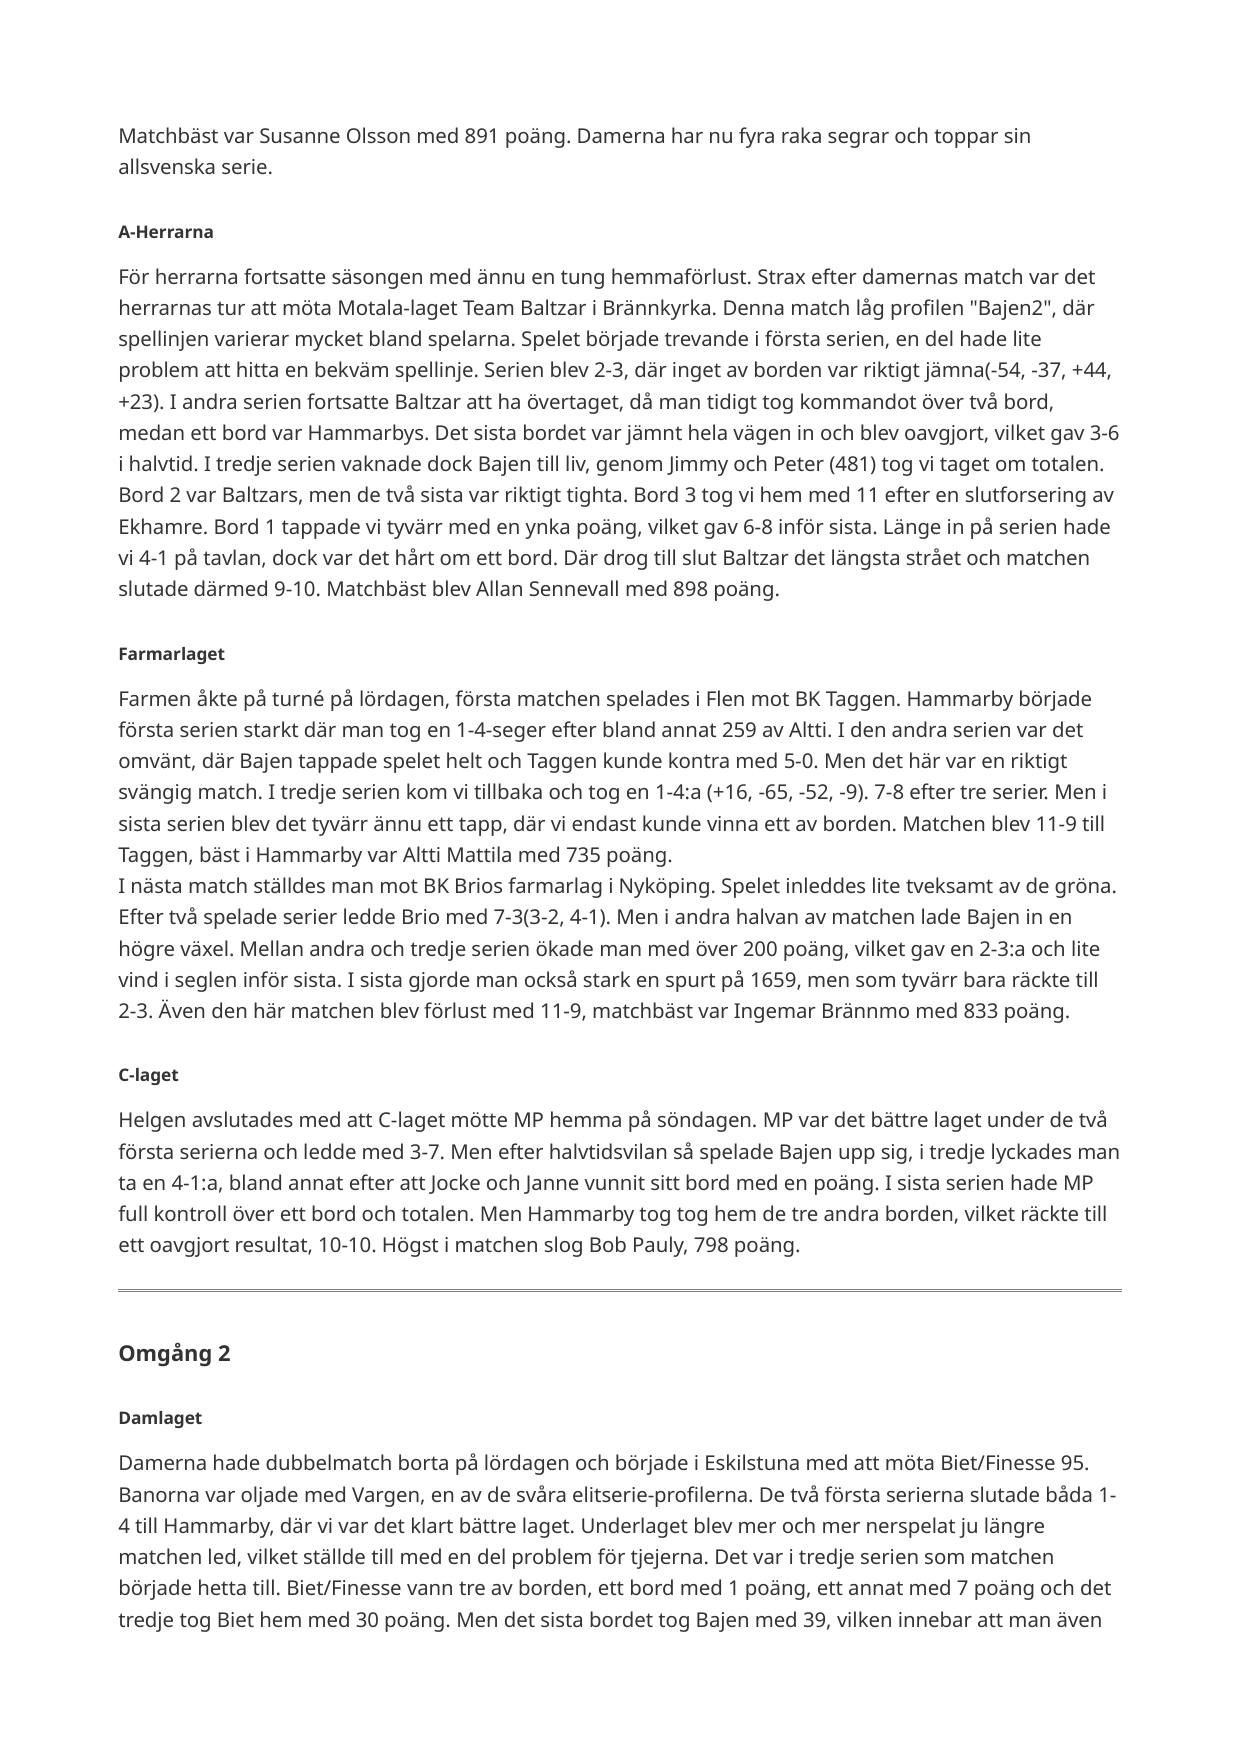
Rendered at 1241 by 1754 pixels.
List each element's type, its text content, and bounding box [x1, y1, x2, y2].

subtitle Farmarlaget [118, 634, 1122, 665]
subtitle Damlaget [118, 1399, 1122, 1430]
text För herrarna fortsatte säsongen med ännu en tung hemmaförlust. Strax efter damernas match var det herrarnas tur att möta Motala-laget Team Baltzar i Brännkyrka. Denna match låg profilen "Bajen2", där spellinjen varierar mycket bland spelarna. Spelet började trevande i första serien, en del hade lite problem att hitta en bekväm spellinje. Serien blev 2-3, där inget av borden var riktigt jämna(-54, -37, +44, +23). I andra serien fortsatte Baltzar att ha övertaget, då man tidigt tog kommandot över två bord, medan ett bord var Hammarbys. Det sista bordet var jämnt hela vägen in och blev oavgjort, vilket gav 3-6 i halvtid. I tredje serien vaknade dock Bajen till liv, genom Jimmy och Peter (481) tog vi taget om totalen. Bord 2 var Baltzars, men de två sista var riktigt tighta. Bord 3 tog vi hem med 11 efter en slutforsering av Ekhamre. Bord 1 tappade vi tyvärr med en ynka poäng, vilket gav 6-8 inför sista. Länge in på serien hade vi 4-1 på tavlan, dock var det hårt om ett bord. Där drog till slut Baltzar det längsta strået och matchen slutade därmed 9-10. Matchbäst blev Allan Sennevall med 898 poäng. [118, 259, 1122, 602]
text Damerna hade dubbelmatch borta på lördagen och började i Eskilstuna med att möta Biet/Finesse 95. Banorna var oljade med Vargen, en av de svåra elitserie-profilerna. De två första serierna slutade båda 1-4 till Hammarby, där vi var det klart bättre laget. Underlaget blev mer och mer nerspelat ju längre matchen led, vilket ställde till med en del problem för tjejerna. Det var i tredje serien som matchen började hetta till. Biet/Finesse vann tre av borden, ett bord med 1 poäng, ett annat med 7 poäng och det tredje tog Biet hem med 30 poäng. Men det sista bordet tog Bajen med 39, vilken innebar att man även [118, 1446, 1122, 1633]
text Farmen åkte på turné på lördagen, första matchen spelades i Flen mot BK Taggen. Hammarby började första serien starkt där man tog en 1-4-seger efter bland annat 259 av Altti. I den andra serien var det omvänt, där Bajen tappade spelet helt och Taggen kunde kontra med 5-0. Men det här var en riktigt svängig match. I tredje serien kom vi tillbaka och tog en 1-4:a (+16, -65, -52, -9). 7-8 efter tre serier. Men i sista serien blev det tyvärr ännu ett tapp, där vi endast kunde vinna ett av borden. Matchen blev 11-9 till Taggen, bäst i Hammarby var Altti Mattila med 735 poäng. I nästa match ställdes man mot BK Brios farmarlag i Nyköping. Spelet inleddes lite tveksamt av de gröna. Efter två spelade serier ledde Brio med 7-3(3-2, 4-1). Men i andra halvan av matchen lade Bajen in en högre växel. Mellan andra och tredje serien ökade man med över 200 poäng, vilket gav en 2-3:a och lite vind i seglen inför sista. I sista gjorde man också stark en spurt på 1659, men som tyvärr bara räckte till 2-3. Även den här matchen blev förlust med 11-9, matchbäst var Ingemar Brännmo med 833 poäng. [118, 681, 1122, 1024]
subtitle Omgång 2 [118, 1336, 1122, 1367]
subtitle C-laget [118, 1056, 1122, 1087]
text Matchbäst var Susanne Olsson med 891 poäng. Damerna har nu fyra raka segrar och toppar sin allsvenska serie. [118, 118, 1122, 181]
text Helgen avslutades med att C-laget mötte MP hemma på söndagen. MP var det bättre laget under de två första serierna och ledde med 3-7. Men efter halvtidsvilan så spelade Bajen upp sig, i tredje lyckades man ta en 4-1:a, bland annat efter att Jocke och Janne vunnit sitt bord med en poäng. I sista serien hade MP full kontroll över ett bord och totalen. Men Hammarby tog tog hem de tre andra borden, vilket räckte till ett oavgjort resultat, 10-10. Högst i matchen slog Bob Pauly, 798 poäng. [118, 1102, 1122, 1259]
subtitle A-Herrarna [118, 212, 1122, 243]
